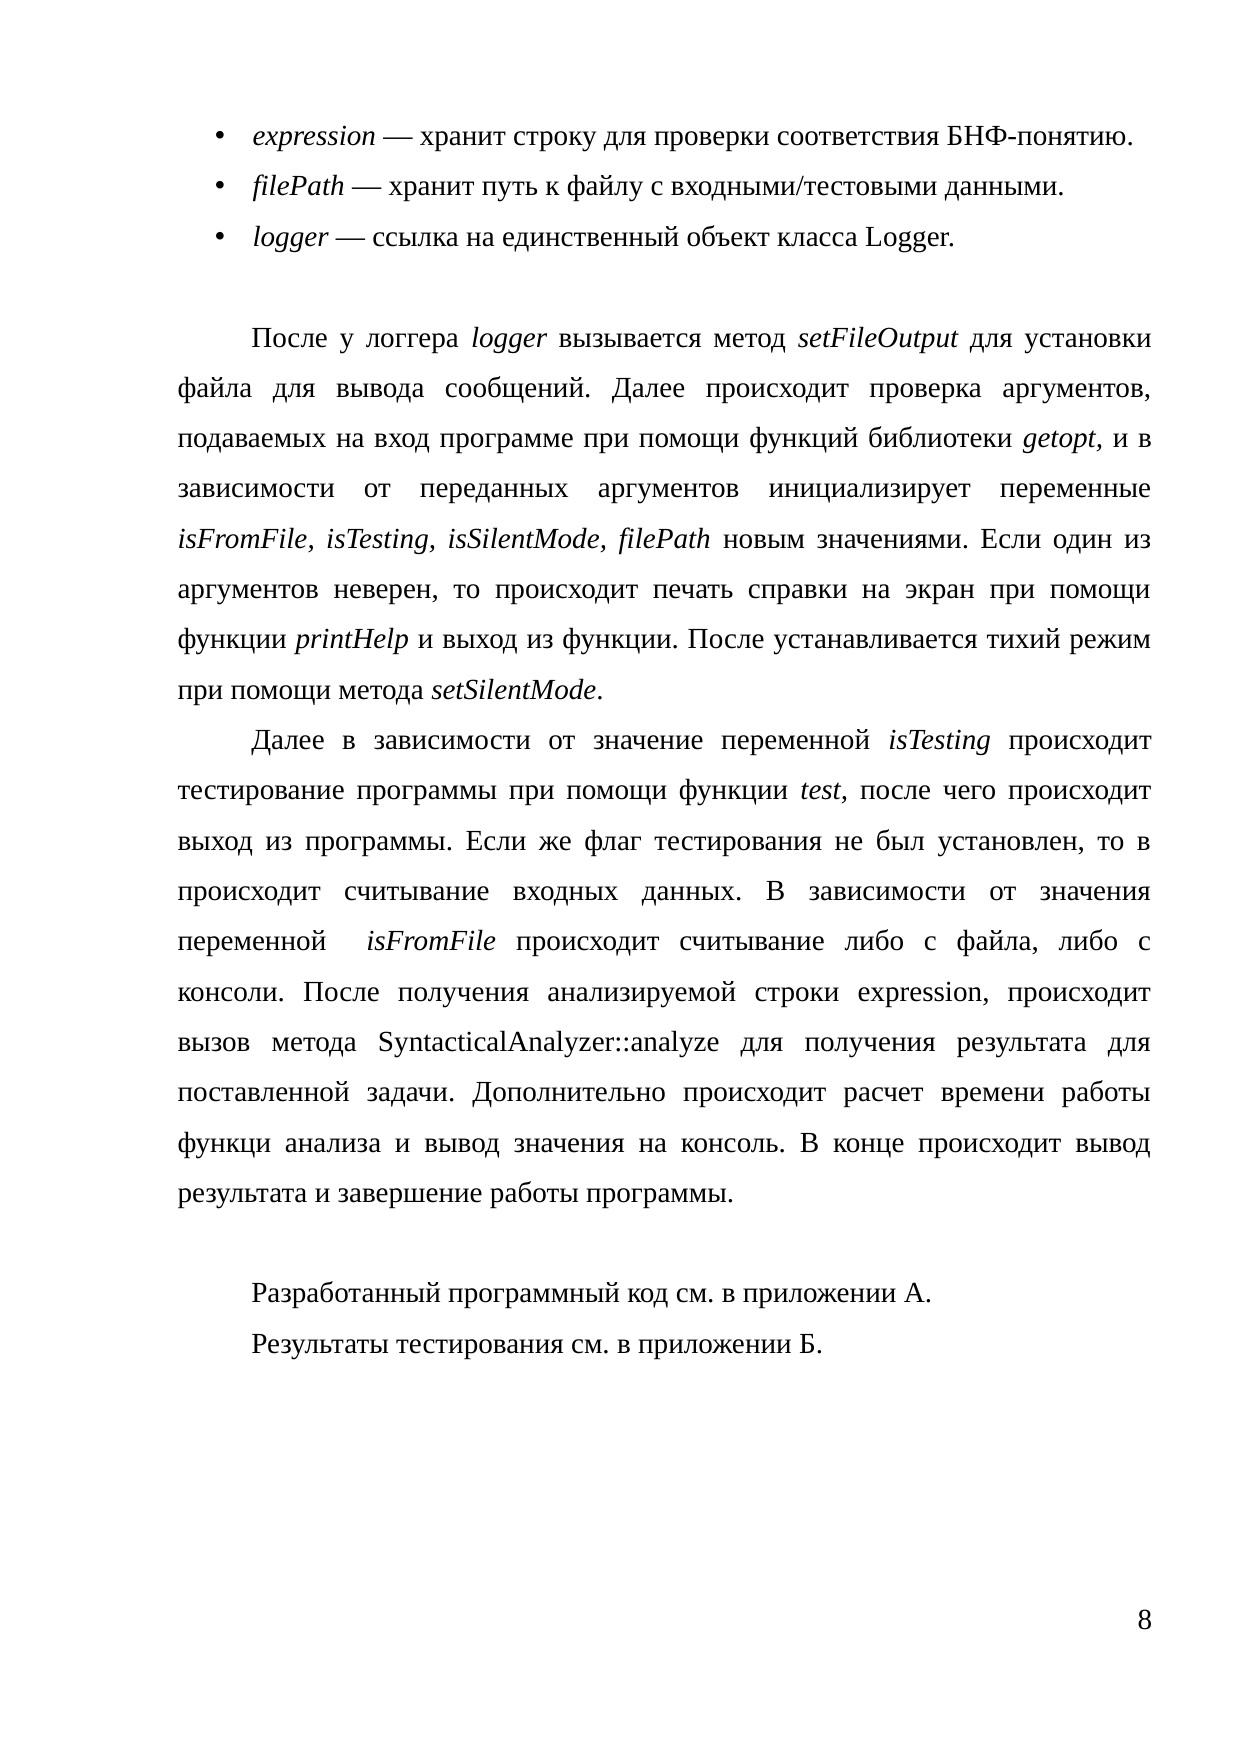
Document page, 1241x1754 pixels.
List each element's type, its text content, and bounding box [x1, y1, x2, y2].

text Результаты тестирования см. в приложении Б. [177, 1326, 1152, 1359]
list expression — хранит строку для проверки соответствия БНФ-понятию. [215, 118, 1152, 152]
text После у логгера logger вызывается метод setFileOutput для установки файла для вывода сообщений. Далее происходит проверка аргументов, подаваемых на вход программе при помощи функций библиотеки getopt, и в зависимости от переданных аргументов инициализирует переменные isFromFile, isTesting, isSilentMode, filePath новым значениями. Если один из аргументов неверен, то происходит печать справки на экран при помощи функции printHelp и выход из функции. После устанавливается тихий режим при помощи метода setSilentMode. [177, 320, 1152, 705]
text Далее в зависимости от значение переменной isTesting происходит тестирование программы при помощи функции test, после чего происходит выход из программы. Если же флаг тестирования не был установлен, то в происходит считывание входных данных. В зависимости от значения переменной isFromFile происходит считывание либо с файла, либо с консоли. После получения анализируемой строки expression, происходит вызов метода SyntacticalAnalyzer::analyze для получения результата для поставленной задачи. Дополнительно происходит расчет времени работы функци анализа и вывод значения на консоль. В конце происходит вывод результата и завершение работы программы. [177, 722, 1152, 1208]
text Разработанный программный код см. в приложении А. [177, 1276, 1152, 1309]
list filePath — хранит путь к файлу с входными/тестовыми данными. [215, 168, 1152, 202]
list logger — ссылка на единственный объект класса Logger. [215, 219, 1152, 253]
